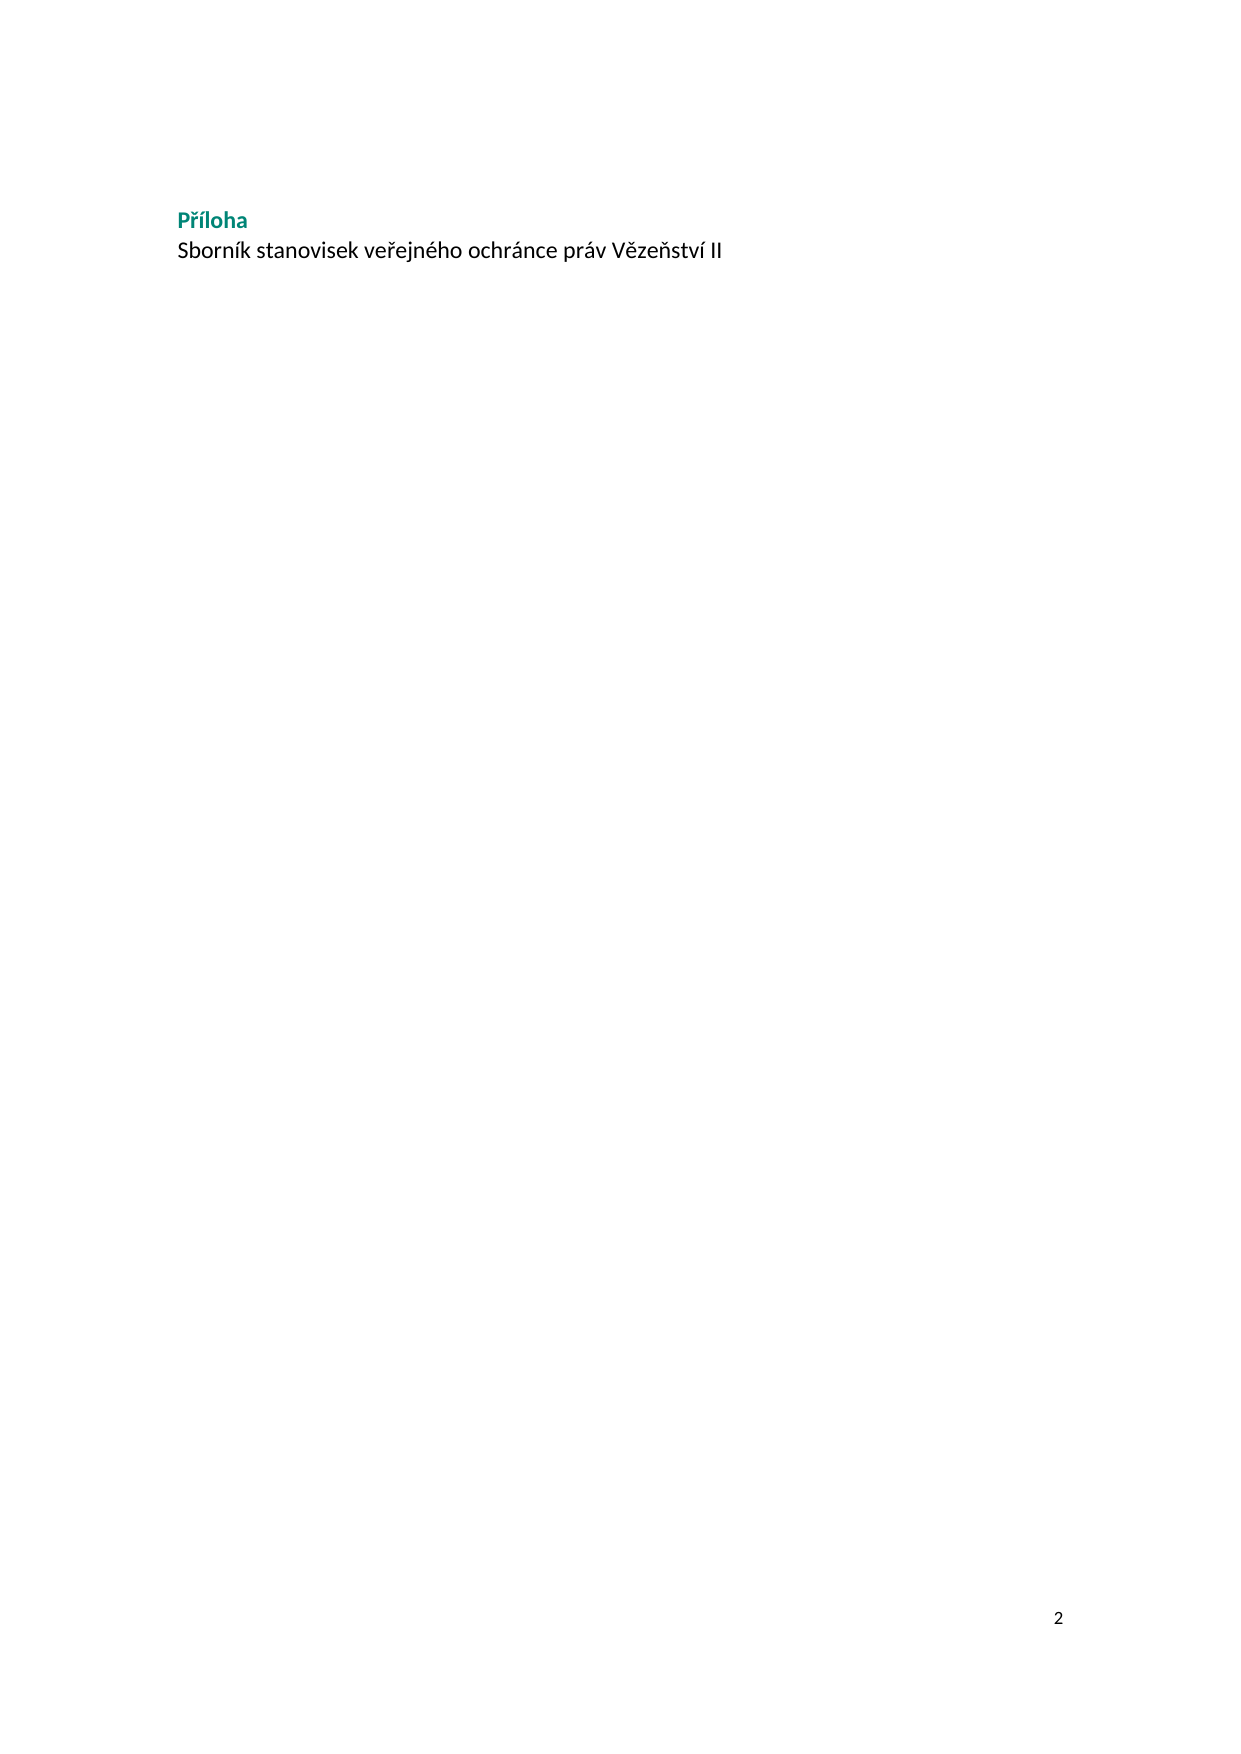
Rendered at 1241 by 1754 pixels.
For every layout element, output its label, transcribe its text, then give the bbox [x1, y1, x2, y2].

text Příloha [177, 206, 1063, 235]
text Sborník stanovisek veřejného ochránce práv Vězeňství II [177, 235, 1063, 264]
